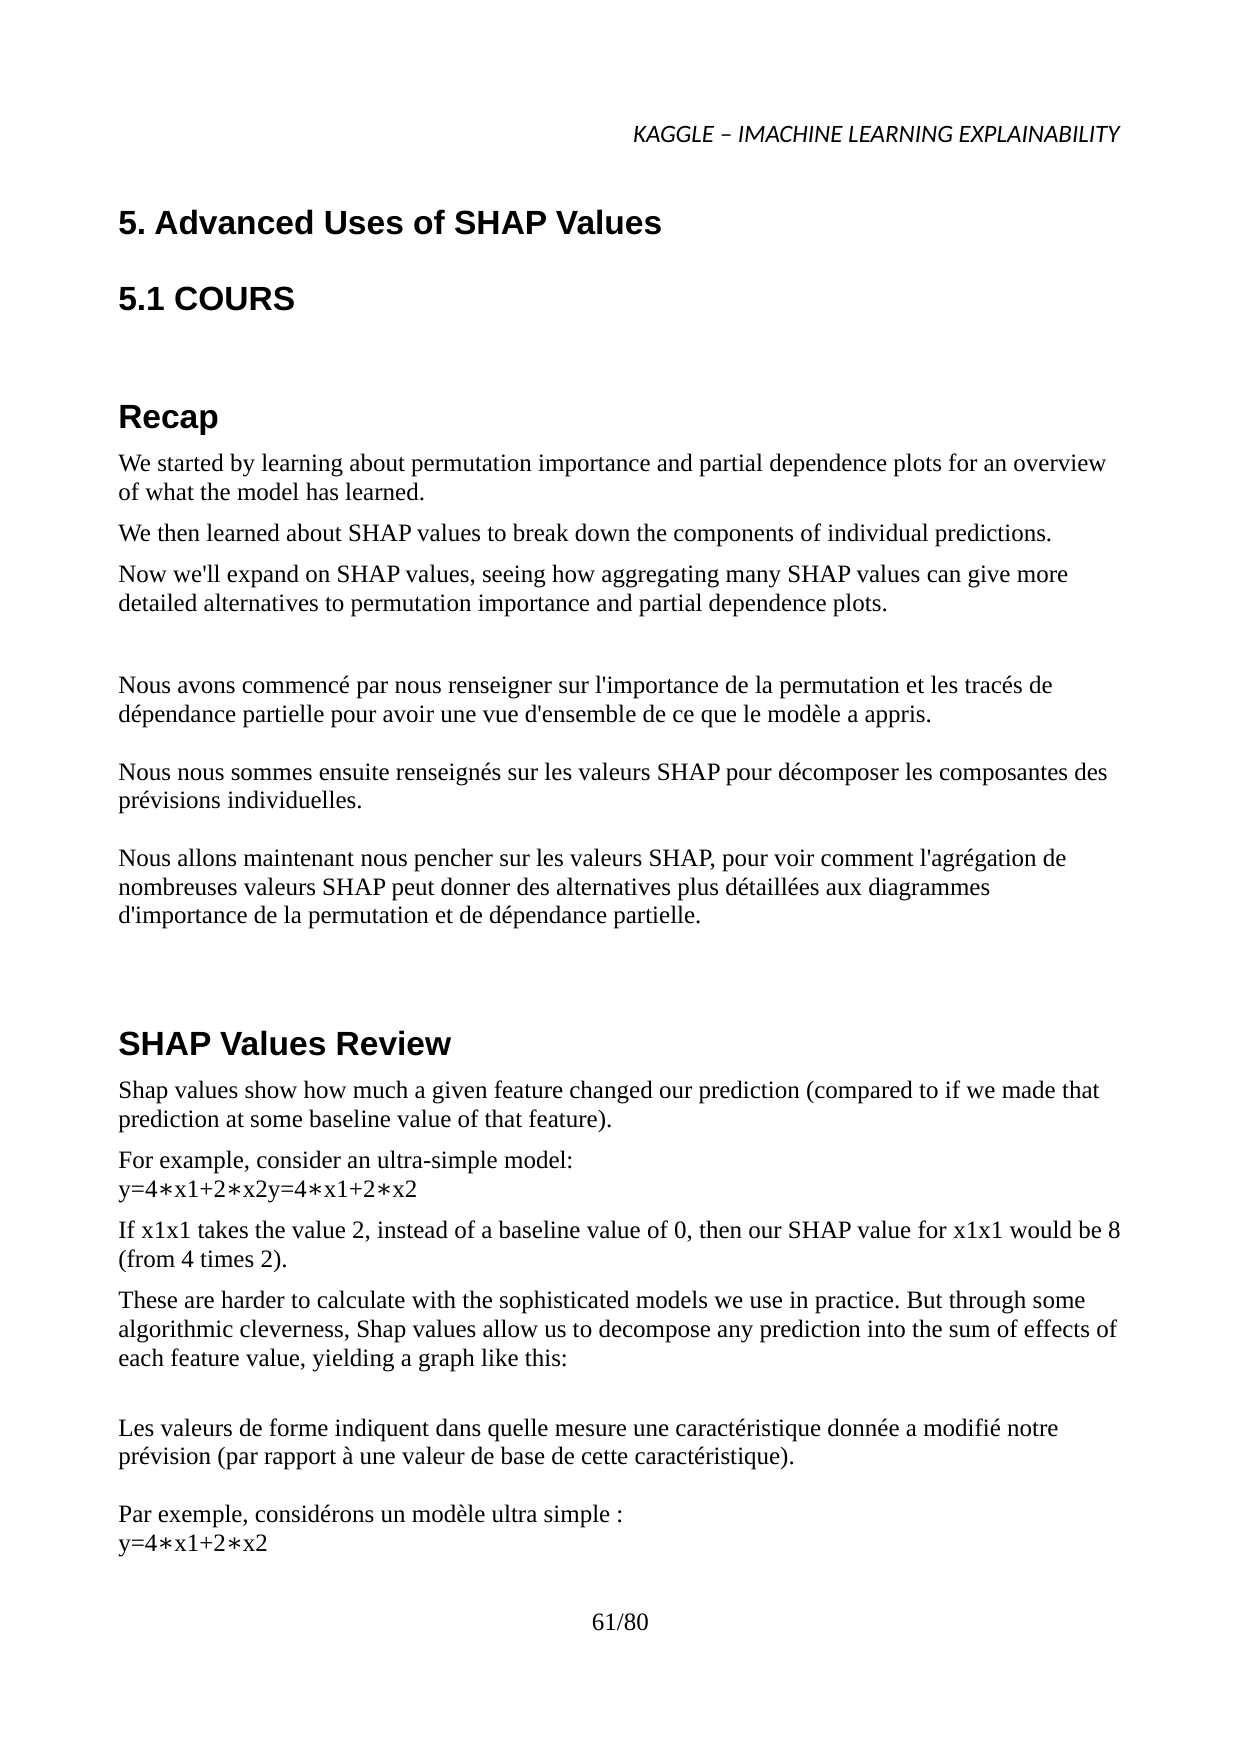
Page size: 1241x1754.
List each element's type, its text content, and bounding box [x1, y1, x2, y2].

text For example, consider an ultra-simple model: [118, 1145, 1122, 1174]
subtitle 5. Advanced Uses of SHAP Values [118, 203, 1122, 242]
text y=4∗x1+2∗x2y=4∗x1+2∗x2 [118, 1174, 1122, 1203]
text We started by learning about permutation importance and partial dependence plots for an overview of what the model has learned. [118, 448, 1122, 505]
text These are harder to calculate with the sophisticated models we use in practice. But through some algorithmic cleverness, Shap values allow us to decompose any prediction into the sum of effects of each feature value, yielding a graph like this: [118, 1285, 1122, 1371]
text We then learned about SHAP values to break down the components of individual predictions. [118, 518, 1122, 547]
text Nous avons commencé par nous renseigner sur l'importance de la permutation et les tracés de dépendance partielle pour avoir une vue d'ensemble de ce que le modèle a appris. Nous nous sommes ensuite renseignés sur les valeurs SHAP pour décomposer les composantes des prévisions individuelles. Nous allons maintenant nous pencher sur les valeurs SHAP, pour voir comment l'agrégation de nombreuses valeurs SHAP peut donner des alternatives plus détaillées aux diagrammes d'importance de la permutation et de dépendance partielle. [118, 670, 1122, 987]
subtitle 5.1 COURS [118, 279, 1122, 318]
text Now we'll expand on SHAP values, seeing how aggregating many SHAP values can give more detailed alternatives to permutation importance and partial dependence plots. [118, 559, 1122, 617]
text Les valeurs de forme indiquent dans quelle mesure une caractéristique donnée a modifié notre prévision (par rapport à une valeur de base de cette caractéristique). Par exemple, considérons un modèle ultra simple : y=4∗x1+2∗x2 [118, 1384, 1122, 1556]
subtitle SHAP Values Review [118, 1024, 1122, 1063]
text Shap values show how much a given feature changed our prediction (compared to if we made that prediction at some baseline value of that feature). [118, 1075, 1122, 1133]
subtitle Recap [118, 397, 1122, 435]
text If x1x1 takes the value 2, instead of a baseline value of 0, then our SHAP value for x1x1 would be 8 (from 4 times 2). [118, 1215, 1122, 1273]
